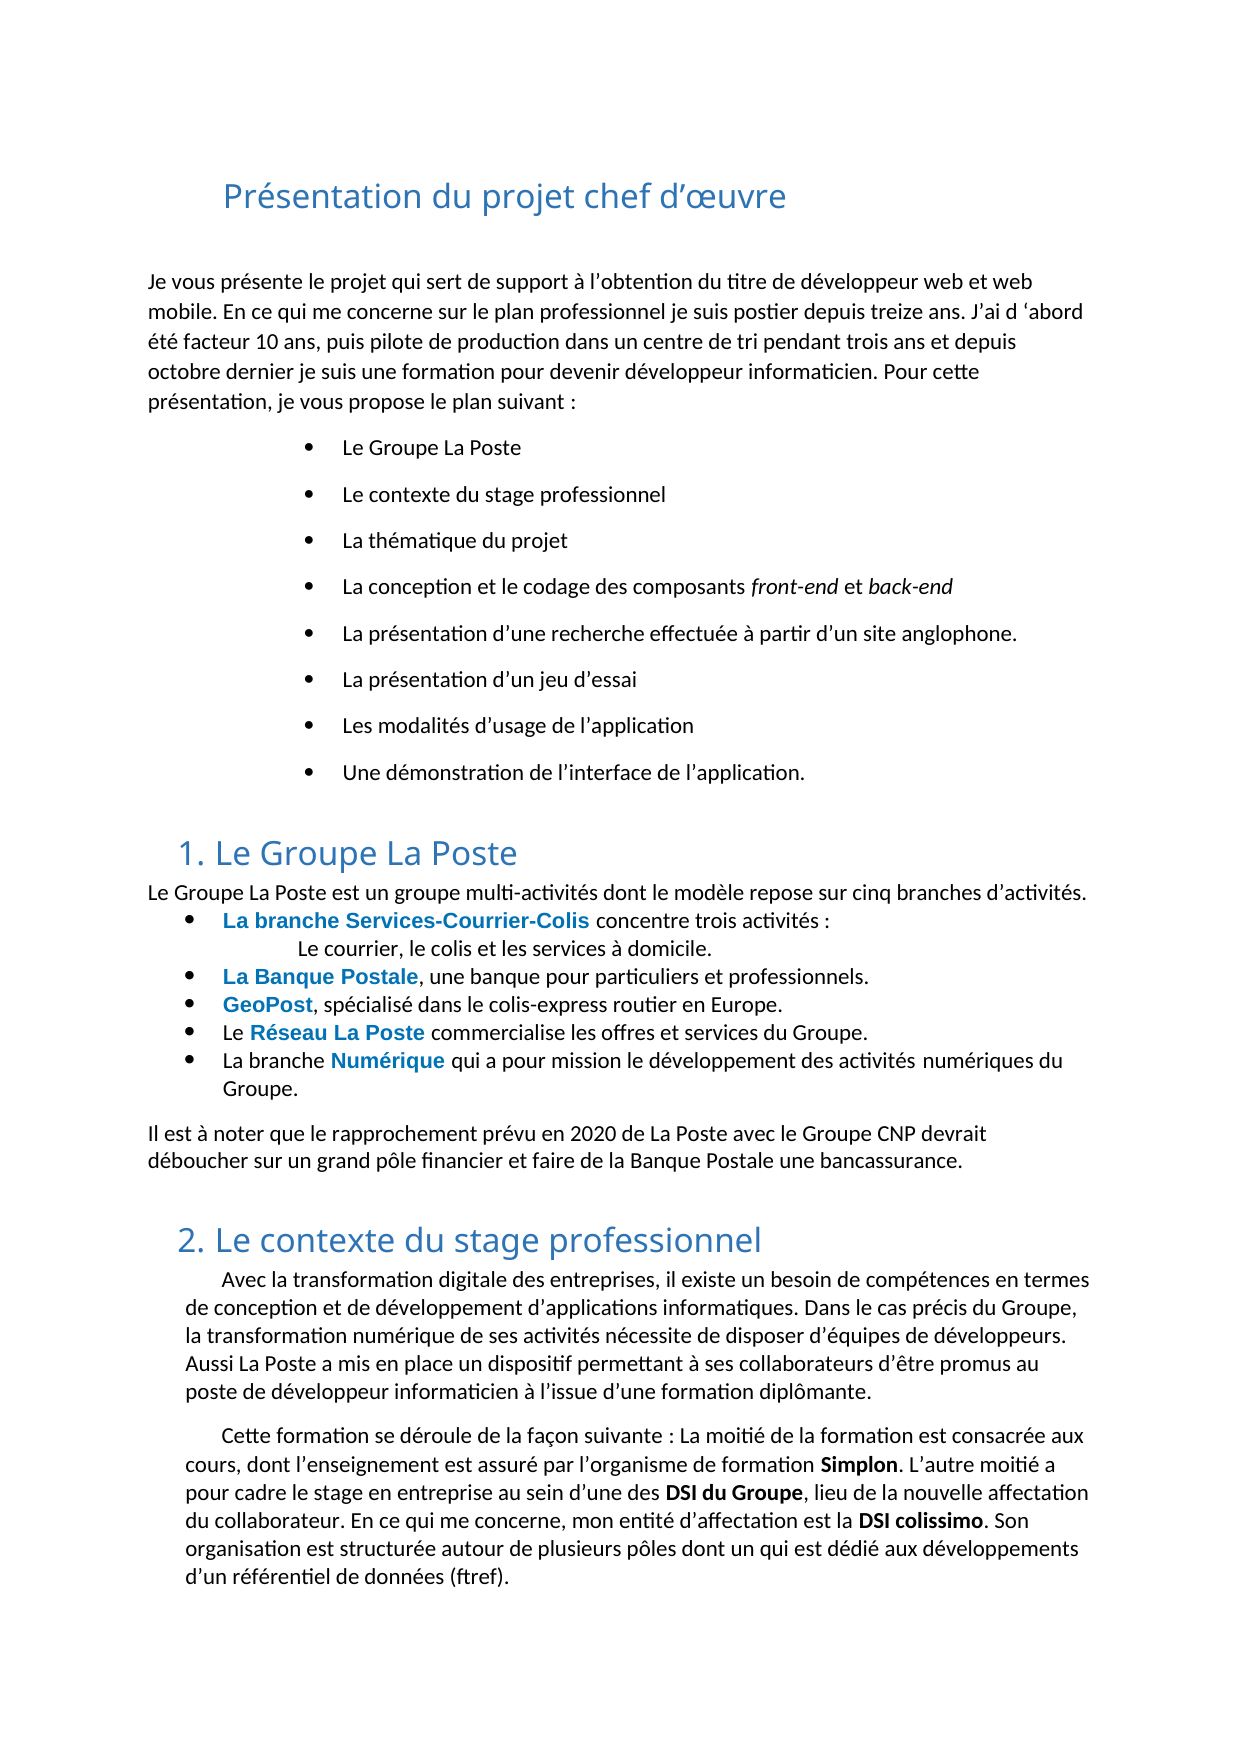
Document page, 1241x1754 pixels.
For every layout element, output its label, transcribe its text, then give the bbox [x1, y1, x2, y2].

list Le Groupe La Poste [305, 433, 1093, 461]
list La Banque Postale, une banque pour particuliers et professionnels. [185, 962, 1093, 990]
list Le Groupe La Poste [177, 829, 1093, 875]
list La présentation d’un jeu d’essai [305, 665, 1093, 693]
list GeoPost, spécialisé dans le colis-express routier en Europe. [185, 990, 1093, 1018]
list Le contexte du stage professionnel [305, 480, 1093, 508]
text Le Groupe La Poste est un groupe multi-activités dont le modèle repose sur cinq branches d’activités. [148, 878, 1093, 906]
subtitle Présentation du projet chef d’œuvre [223, 173, 1093, 218]
list La présentation d’une recherche effectuée à partir d’un site anglophone. [305, 619, 1093, 647]
list La conception et le codage des composants front-end et back-end [305, 572, 1093, 601]
list Le Réseau La Poste commercialise les offres et services du Groupe. [185, 1018, 1093, 1046]
text Avec la transformation digitale des entreprises, il existe un besoin de compétences en termes de conception et de développement d’applications informatiques. Dans le cas précis du Groupe, la transformation numérique de ses activités nécessite de disposer d’équipes de développeurs. Aussi La Poste a mis en place un dispositif permettant à ses collaborateurs d’être promus au poste de développeur informaticien à l’issue d’une formation diplômante. [185, 1265, 1093, 1405]
text Cette formation se déroule de la façon suivante : La moitié de la formation est consacrée aux cours, dont l’enseignement est assuré par l’organisme de formation Simplon. L’autre moitié a pour cadre le stage en entreprise au sein d’une des DSI du Groupe, lieu de la nouvelle affectation du collaborateur. En ce qui me concerne, mon entité d’affectation est la DSI colissimo. Son organisation est structurée autour de plusieurs pôles dont un qui est dédié aux développements d’un référentiel de données (ftref). [185, 1422, 1093, 1590]
list Les modalités d’usage de l’application [305, 712, 1093, 739]
list Le contexte du stage professionnel [177, 1216, 1093, 1262]
list La branche Services-Courrier-Colis concentre trois activités : [185, 906, 1093, 934]
list Une démonstration de l’interface de l’application. [305, 758, 1093, 786]
text Je vous présente le projet qui sert de support à l’obtention du titre de développeur web et web mobile. En ce qui me concerne sur le plan professionnel je suis postier depuis treize ans. J’ai d ‘abord été facteur 10 ans, puis pilote de production dans un centre de tri pendant trois ans et depuis octobre dernier je suis une formation pour devenir développeur informaticien. Pour cette présentation, je vous propose le plan suivant : [148, 267, 1093, 415]
list La branche Numérique qui a pour mission le développement des activités numériques du Groupe. [185, 1046, 1093, 1102]
list La thématique du projet [305, 526, 1093, 554]
text Le courrier, le colis et les services à domicile. [298, 934, 1093, 962]
text Il est à noter que le rapprochement prévu en 2020 de La Poste avec le Groupe CNP devrait déboucher sur un grand pôle financier et faire de la Banque Postale une bancassurance. [148, 1119, 1093, 1175]
